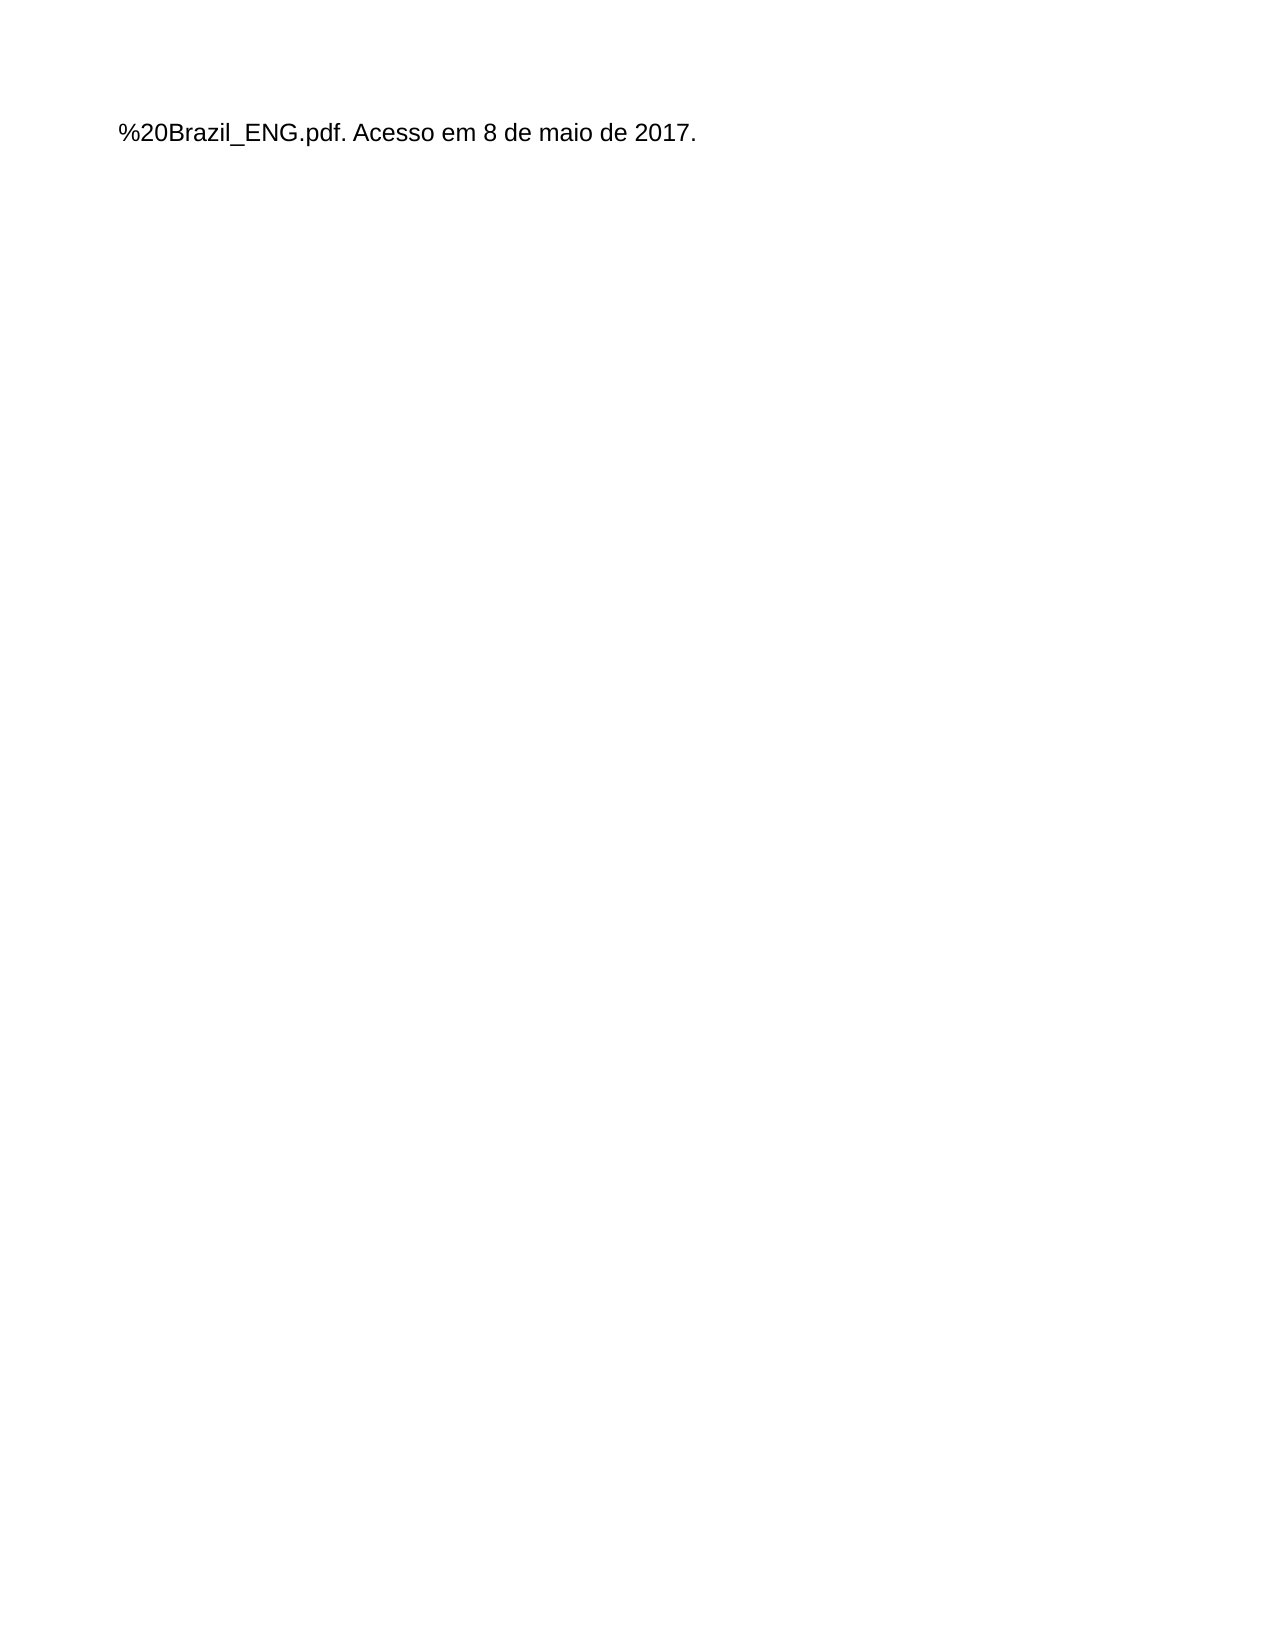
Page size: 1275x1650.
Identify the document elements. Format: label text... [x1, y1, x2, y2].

text %20Brazil_ENG.pdf. Acesso em 8 de maio de 2017. [118, 118, 1157, 147]
